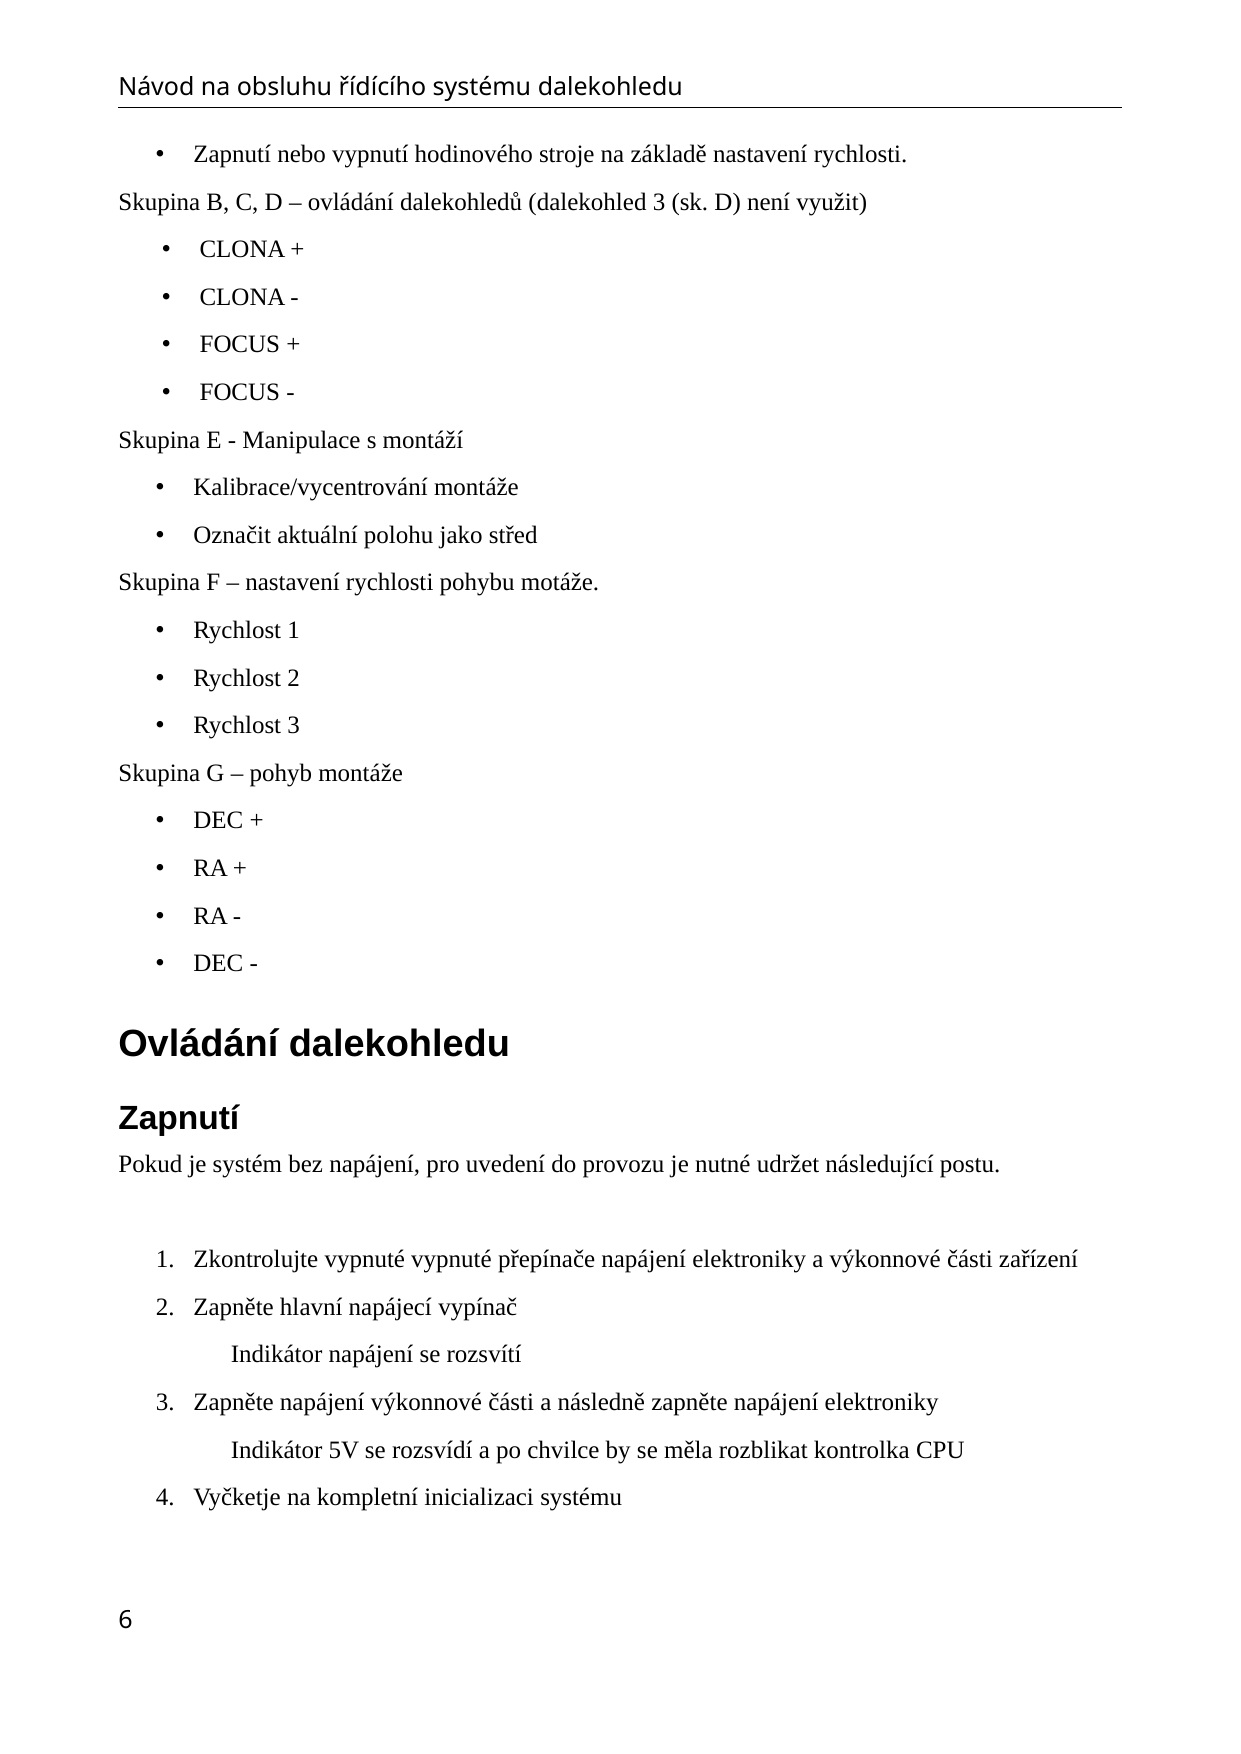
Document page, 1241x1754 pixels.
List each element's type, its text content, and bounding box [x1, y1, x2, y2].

list Rychlost 1 [156, 615, 1122, 644]
list Kalibrace/vycentrování montáže [156, 472, 1122, 501]
list Rychlost 2 [156, 663, 1122, 691]
list FOCUS + [162, 329, 1122, 358]
list Zkontrolujte vypnuté vypnuté přepínače napájení elektroniky a výkonnové části zařízení [156, 1244, 1122, 1273]
text Pokud je systém bez napájení, pro uvedení do provozu je nutné udržet následující postu. [118, 1149, 1122, 1178]
text Skupina E - Manipulace s montáží [118, 425, 1122, 453]
list Zapněte napájení výkonnové části a následně zapněte napájení elektroniky [156, 1387, 1122, 1416]
list Vyčketje na kompletní inicializaci systému [156, 1482, 1122, 1511]
list Označit aktuální polohu jako střed [156, 520, 1122, 549]
list Zapněte hlavní napájecí vypínač [156, 1292, 1122, 1321]
list DEC + [156, 806, 1122, 834]
text Skupina G – pohyb montáže [118, 758, 1122, 787]
text Skupina B, C, D – ovládání dalekohledů (dalekohled 3 (sk. D) není využit) [118, 187, 1122, 215]
list RA + [156, 853, 1122, 882]
list Indikátor napájení se rozsvítí [193, 1339, 1122, 1368]
list CLONA - [162, 282, 1122, 311]
subtitle Zapnutí [118, 1098, 1122, 1137]
list CLONA + [162, 234, 1122, 263]
list Zapnutí nebo vypnutí hodinového stroje na základě nastavení rychlosti. [156, 139, 1122, 168]
list DEC - [156, 948, 1122, 977]
list FOCUS - [162, 377, 1122, 406]
list Indikátor 5V se rozsvídí a po chvilce by se měla rozblikat kontrolka CPU [193, 1435, 1122, 1463]
list RA - [156, 901, 1122, 929]
list Rychlost 3 [156, 710, 1122, 739]
subtitle Ovládání dalekohledu [118, 1021, 1122, 1064]
text Skupina F – nastavení rychlosti pohybu motáže. [118, 567, 1122, 596]
